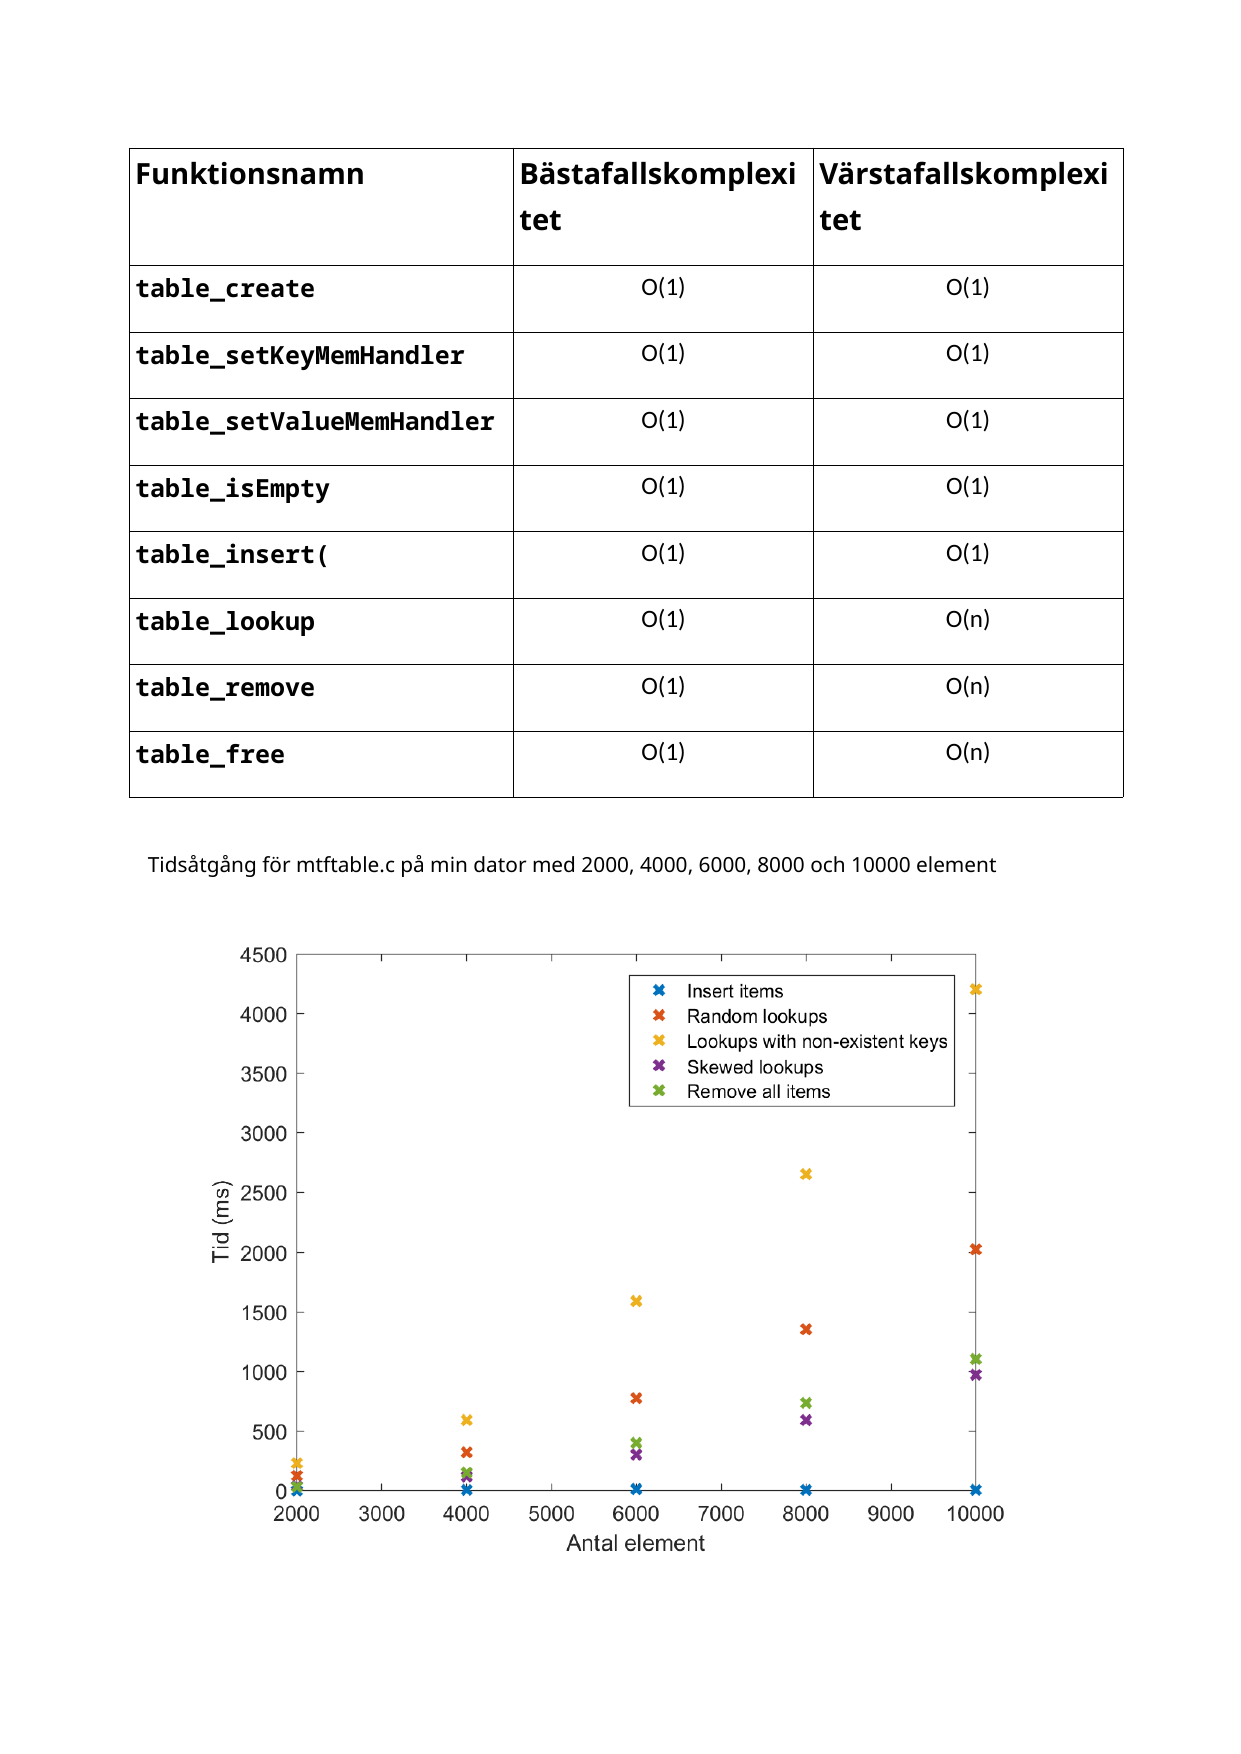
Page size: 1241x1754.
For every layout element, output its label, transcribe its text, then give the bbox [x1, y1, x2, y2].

table_cell O(1) [814, 266, 1123, 332]
table_cell table_free [130, 732, 513, 797]
table_cell O(1) [814, 333, 1123, 398]
table_cell O(1) [514, 599, 813, 664]
table_cell table_create [130, 266, 513, 332]
table_cell table_lookup [130, 599, 513, 664]
text Tidsåtgång för mtftable.c på min dator med 2000, 4000, 6000, 8000 och 10000 element [148, 851, 1093, 879]
table_cell table_insert( [130, 532, 513, 598]
picture [182, 905, 1058, 1562]
table_cell O(n) [814, 732, 1123, 797]
table_cell O(1) [514, 266, 813, 332]
table_cell table_isEmpty [130, 466, 513, 531]
table_cell O(n) [814, 665, 1123, 731]
table_cell O(n) [814, 599, 1123, 664]
table_cell table_setKeyMemHandler [130, 333, 513, 398]
table_cell O(1) [514, 665, 813, 731]
table_cell O(1) [814, 466, 1123, 531]
table_cell O(1) [514, 466, 813, 531]
table_cell O(1) [514, 532, 813, 598]
table_cell O(1) [814, 399, 1123, 465]
table_cell O(1) [814, 532, 1123, 598]
table_header Bästafallskomplexitet [514, 149, 813, 265]
table_cell O(1) [514, 399, 813, 465]
table_cell table_remove [130, 665, 513, 731]
table_header Värstafallskomplexitet [814, 149, 1123, 265]
table_cell O(1) [514, 333, 813, 398]
table_cell O(1) [514, 732, 813, 797]
table_header Funktionsnamn [130, 149, 513, 265]
table_cell table_setValueMemHandler [130, 399, 513, 465]
